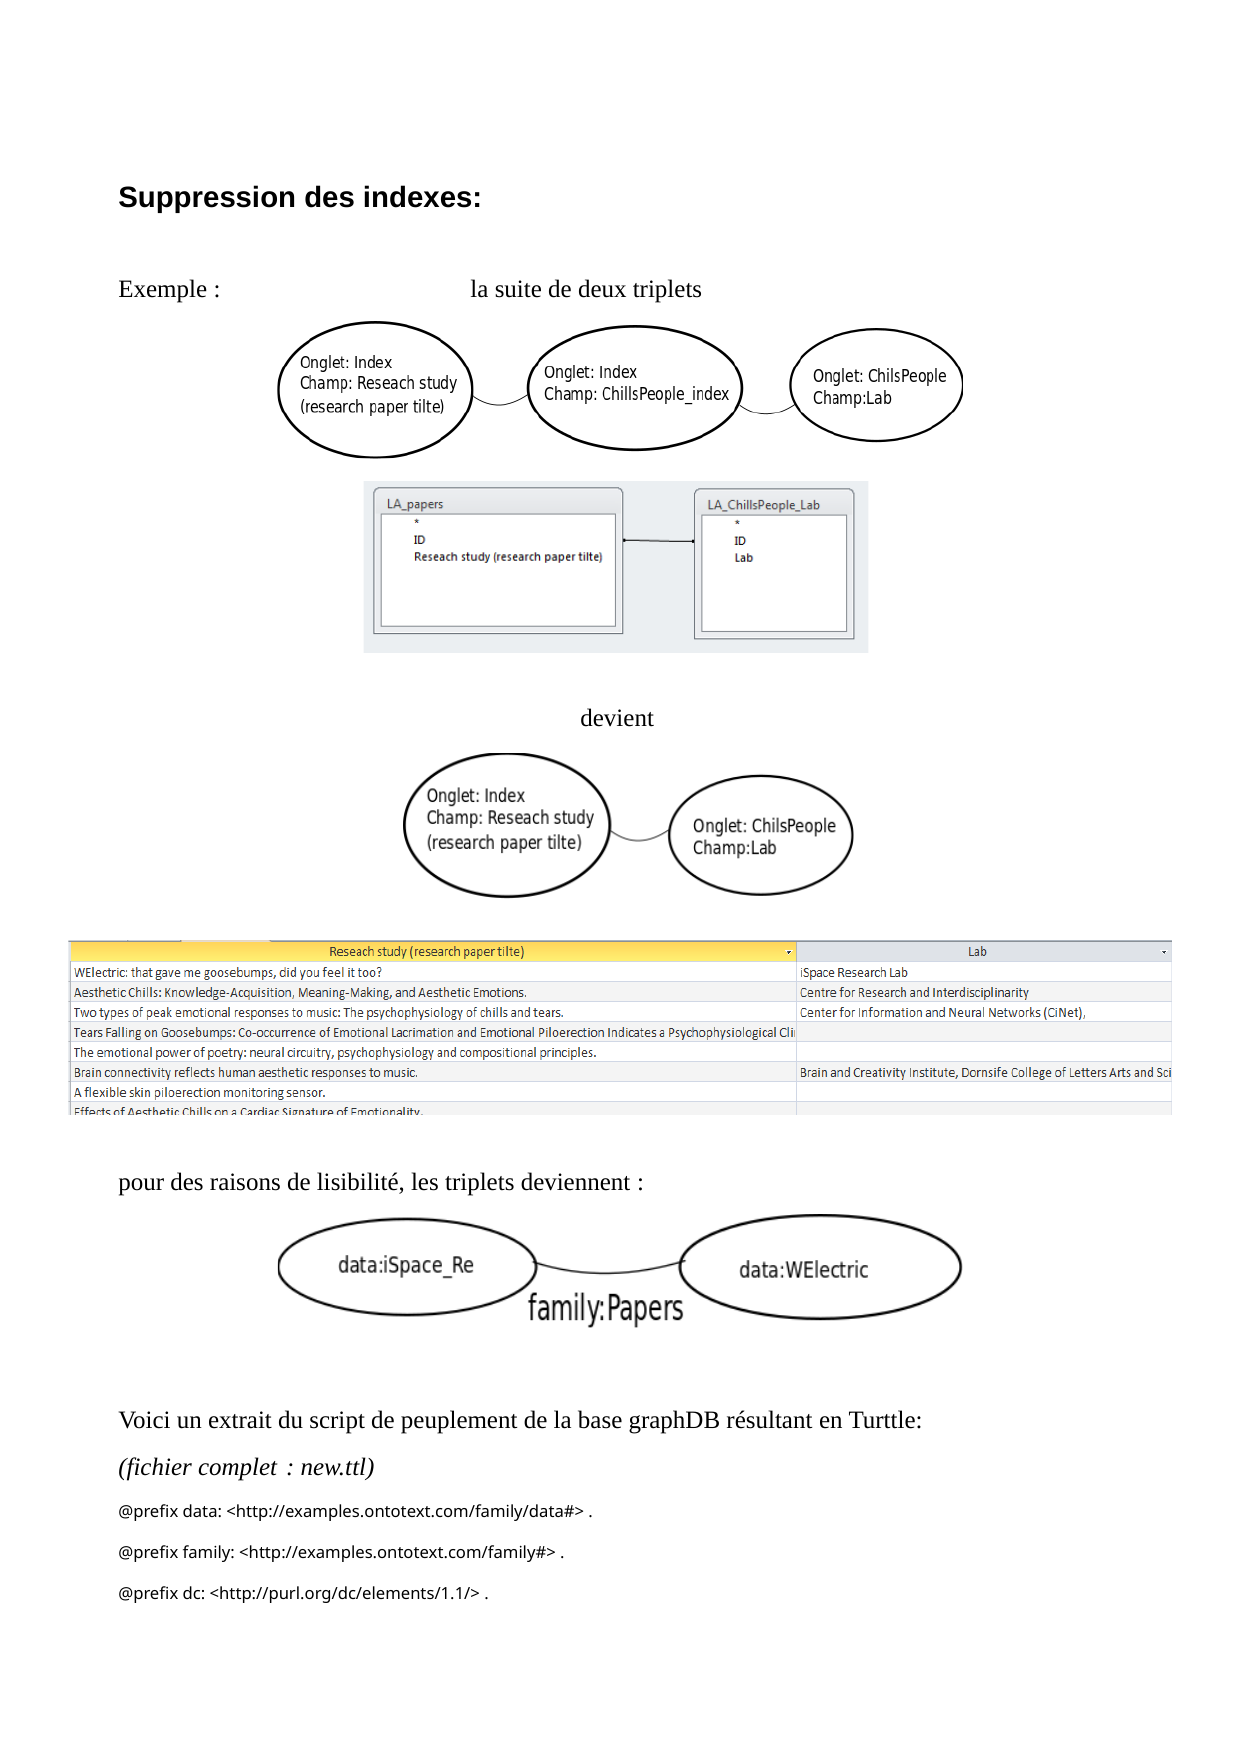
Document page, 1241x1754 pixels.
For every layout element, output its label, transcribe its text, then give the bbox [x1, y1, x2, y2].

picture [68, 940, 1172, 1115]
text (fichier complet : new.ttl) [118, 1452, 1122, 1481]
picture [277, 321, 963, 459]
picture [363, 481, 869, 653]
text @prefix data: <http://examples.ontotext.com/family/data#> . [118, 1500, 1122, 1523]
picture [403, 753, 854, 899]
text devient [118, 703, 1122, 731]
text Exemple : la suite de deux triplets [118, 274, 1122, 303]
text @prefix dc: <http://purl.org/dc/elements/1.1/> . [118, 1581, 1122, 1604]
text pour des raisons de lisibilité, les triplets deviennent : [118, 1167, 1122, 1196]
subtitle Suppression des indexes: [118, 180, 1122, 214]
text Voici un extrait du script de peuplement de la base graphDB résultant en Turttle: [118, 1405, 1122, 1433]
picture [277, 1214, 963, 1329]
text @prefix family: <http://examples.ontotext.com/family#> . [118, 1541, 1122, 1563]
